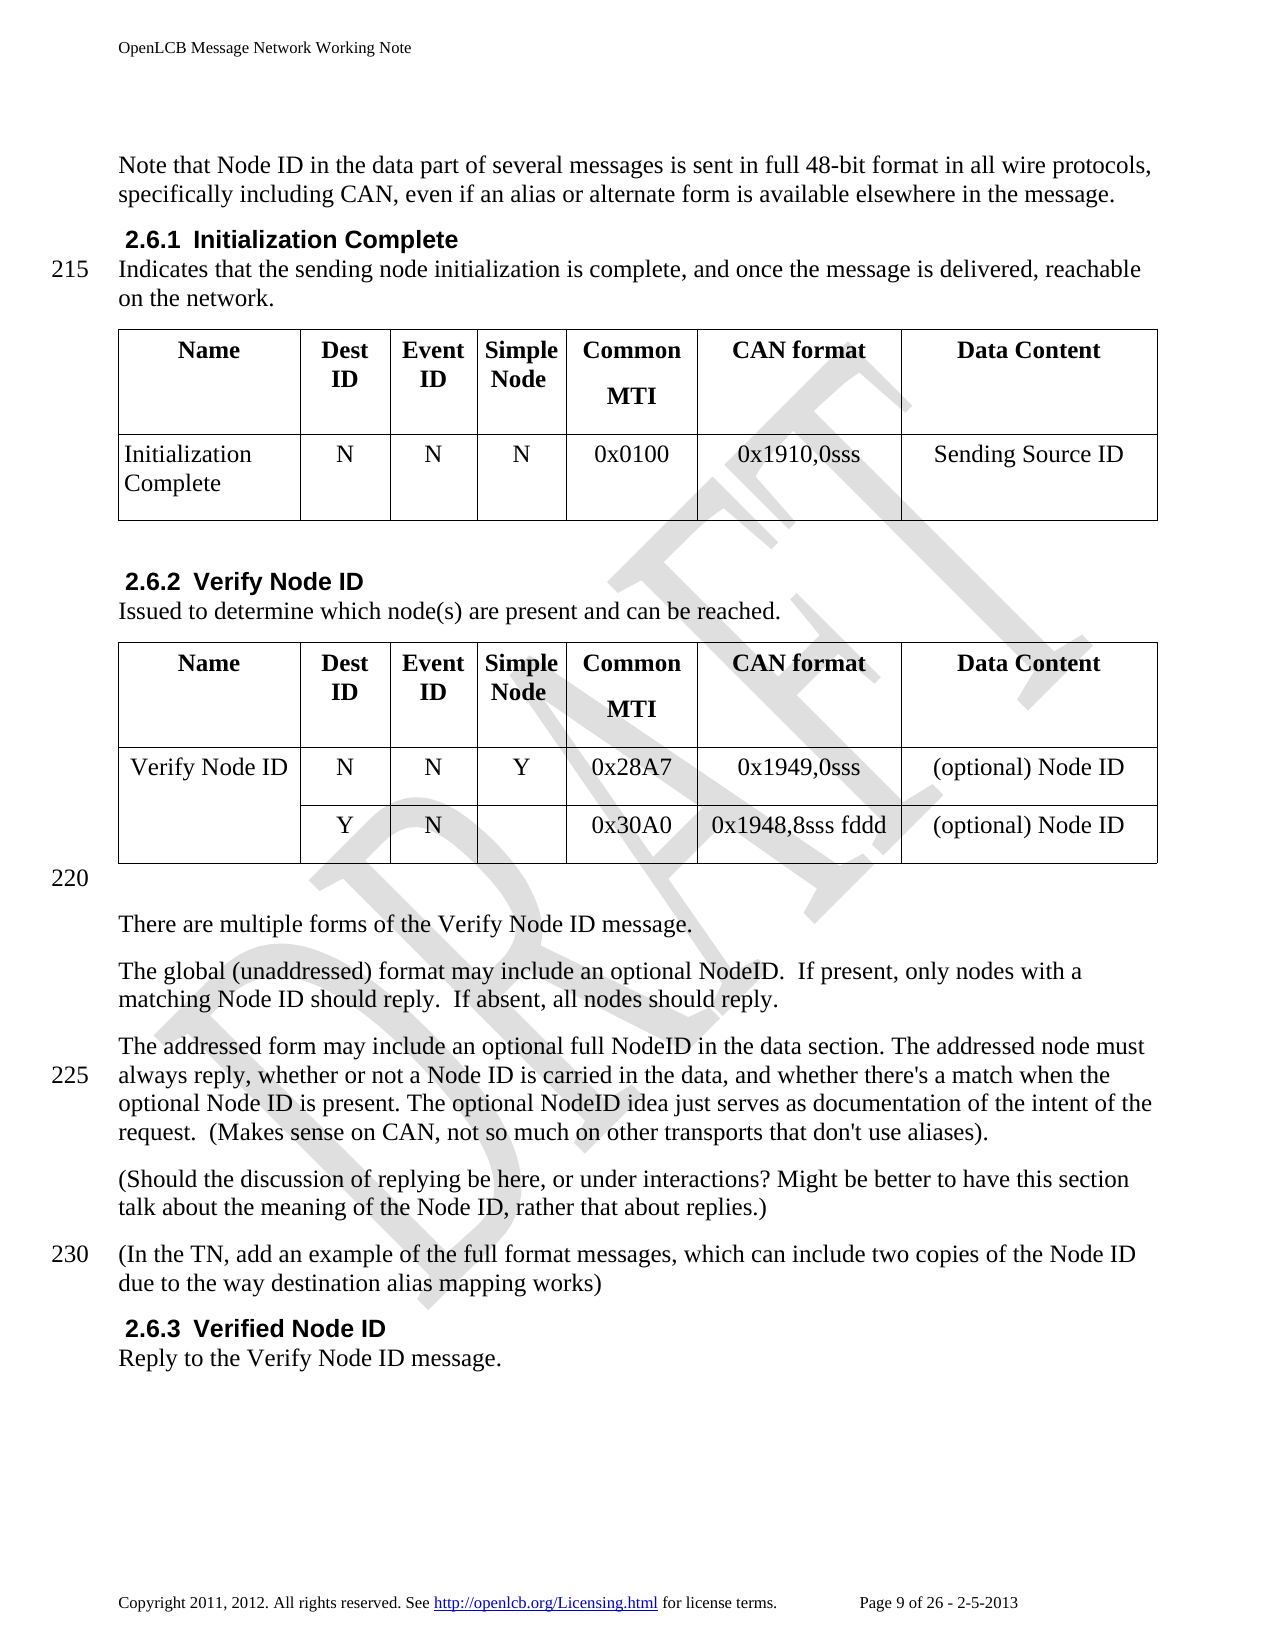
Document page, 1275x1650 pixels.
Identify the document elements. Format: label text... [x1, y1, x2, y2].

table_header Common MTI [567, 643, 697, 747]
table_header CAN format [746, 643, 810, 669]
text (Should the discussion of replying be here, or under interactions? Might be better to have this section talk about the meaning of the Node ID, rather that about replies.) [360, 1164, 494, 1221]
table_header Name [119, 330, 300, 434]
text There are multiple forms of the Verify Node ID message. [691, 909, 1157, 938]
text The global (unaddressed) format may include an optional NodeID. If present, only nodes with a matching Node ID should reply. If absent, all nodes should reply. [118, 956, 235, 1013]
subtitle [670, 567, 957, 596]
table_cell 0x30A0 [686, 852, 697, 863]
text Issued to determine which node(s) are present and can be reached. [1000, 596, 1157, 624]
table_header Dest ID [301, 330, 390, 434]
text Reply to the Verify Node ID message. [118, 1343, 1157, 1372]
table_cell 0x1910,0sss [709, 509, 736, 520]
table_cell Y [301, 806, 384, 863]
table_cell Verify Node ID [119, 748, 300, 863]
text Note that Node ID in the data part of several messages is sent in full 48-bit format in all wire protocols, specifically including CAN, even if an alias or alternate form is available elsewhere in the message. [118, 150, 1157, 207]
table_header Data Content [902, 643, 1157, 747]
table_cell 0x30A0 [567, 806, 638, 863]
table_header CAN format [698, 643, 807, 747]
text Issued to determine which node(s) are present and can be reached. [118, 596, 684, 624]
table_cell 0x1948,8sss fddd [698, 825, 778, 863]
table_cell 0x1949,0sss [851, 748, 901, 798]
table_cell Y [478, 748, 566, 805]
text The global (unaddressed) format may include an optional NodeID. If present, only nodes with a matching Node ID should reply. If absent, all nodes should reply. [214, 977, 361, 1013]
table_header Data Content [902, 330, 1157, 434]
text The addressed form may include an optional full NodeID in the data section. The addressed node must always reply, whether or not a Node ID is carried in the data, and whether there's a match when the optional Node ID is present. The optional NodeID idea just serves as documentation of the intent of the request. (Makes sense on CAN, not so much on other transports that don't use aliases). [537, 1031, 1157, 1146]
table_cell (optional) Node ID [902, 806, 1157, 863]
table_header CAN format [798, 643, 901, 747]
table_cell [478, 806, 566, 863]
table_header CAN format [698, 330, 901, 434]
table_cell 0x1910,0sss [757, 435, 881, 520]
table_header Name [119, 643, 300, 747]
table_cell N [301, 435, 390, 520]
table_cell N [391, 828, 473, 863]
table_cell 0x1949,0sss [698, 748, 865, 805]
subtitle [971, 567, 1157, 596]
table_cell N [478, 435, 566, 520]
table_cell 0x1910,0sss [698, 435, 778, 520]
text There are multiple forms of the Verify Node ID message. [118, 909, 401, 938]
table_cell N [451, 806, 477, 824]
text The addressed form may include an optional full NodeID in the data section. The addressed node must always reply, whether or not a Node ID is carried in the data, and whether there's a match when the optional Node ID is present. The optional NodeID idea just serves as documentation of the intent of the request. (Makes sense on CAN, not so much on other transports that don't use aliases). [227, 1031, 481, 1146]
text (Should the discussion of replying be here, or under interactions? Might be better to have this section talk about the meaning of the Node ID, rather that about replies.) [118, 1164, 374, 1221]
text (Should the discussion of replying be here, or under interactions? Might be better to have this section talk about the meaning of the Node ID, rather that about replies.) [514, 1164, 1157, 1221]
text The addressed form may include an optional full NodeID in the data section. The addressed node must always reply, whether or not a Node ID is carried in the data, and whether there's a match when the optional Node ID is present. The optional NodeID idea just serves as documentation of the intent of the request. (Makes sense on CAN, not so much on other transports that don't use aliases). [118, 1031, 299, 1146]
text Issued to determine which node(s) are present and can be reached. [801, 596, 985, 624]
table_cell (optional) Node ID [902, 748, 1157, 805]
table_header Dest ID [301, 643, 390, 747]
subtitle Initialization Complete [118, 225, 1157, 254]
text The global (unaddressed) format may include an optional NodeID. If present, only nodes with a matching Node ID should reply. If absent, all nodes should reply. [723, 956, 1157, 1013]
text There are multiple forms of the Verify Node ID message. [540, 909, 689, 938]
table_cell Initialization Complete [119, 435, 300, 520]
text The global (unaddressed) format may include an optional NodeID. If present, only nodes with a matching Node ID should reply. If absent, all nodes should reply. [503, 972, 607, 1013]
table_cell N [301, 748, 390, 805]
text (In the TN, add an example of the full format messages, which can include two copies of the Node ID due to the way destination alias mapping works) [444, 1239, 1157, 1296]
table_header Event ID [391, 330, 477, 434]
text Issued to determine which node(s) are present and can be reached. [699, 596, 809, 624]
text The global (unaddressed) format may include an optional NodeID. If present, only nodes with a matching Node ID should reply. If absent, all nodes should reply. [333, 956, 476, 1013]
table_cell 0x1910,0sss [839, 435, 901, 497]
subtitle Verify Node ID [118, 567, 656, 596]
table_cell 0x28A7 [668, 748, 697, 768]
table_header Common MTI [567, 330, 697, 434]
table_cell 0x28A7 [579, 748, 695, 805]
table_cell N [391, 435, 477, 520]
table_cell [366, 838, 390, 863]
text (In the TN, add an example of the full format messages, which can include two copies of the Node ID due to the way destination alias mapping works) [118, 1239, 429, 1296]
text Indicates that the sending node initialization is complete, and once the message is delivered, reachable on the network. [118, 254, 1157, 311]
table_cell N [391, 748, 477, 805]
subtitle Verified Node ID [118, 1314, 1157, 1343]
table_cell Sending Source ID [902, 435, 1157, 520]
table_cell 0x28A7 [567, 761, 598, 805]
text There are multiple forms of the Verify Node ID message. [415, 909, 515, 938]
text The global (unaddressed) format may include an optional NodeID. If present, only nodes with a matching Node ID should reply. If absent, all nodes should reply. [565, 956, 721, 1013]
table_cell 0x30A0 [619, 806, 697, 856]
table_cell 0x1948,8sss fddd [754, 806, 901, 863]
table_header Simple Node [478, 643, 566, 747]
table_cell 0x0100 [567, 435, 697, 520]
table_header Simple Node [478, 330, 566, 434]
text The addressed form may include an optional full NodeID in the data section. The addressed node must always reply, whether or not a Node ID is carried in the data, and whether there's a match when the optional Node ID is present. The optional NodeID idea just serves as documentation of the intent of the request. (Makes sense on CAN, not so much on other transports that don't use aliases). [431, 1031, 584, 1146]
table_header Event ID [391, 643, 477, 747]
